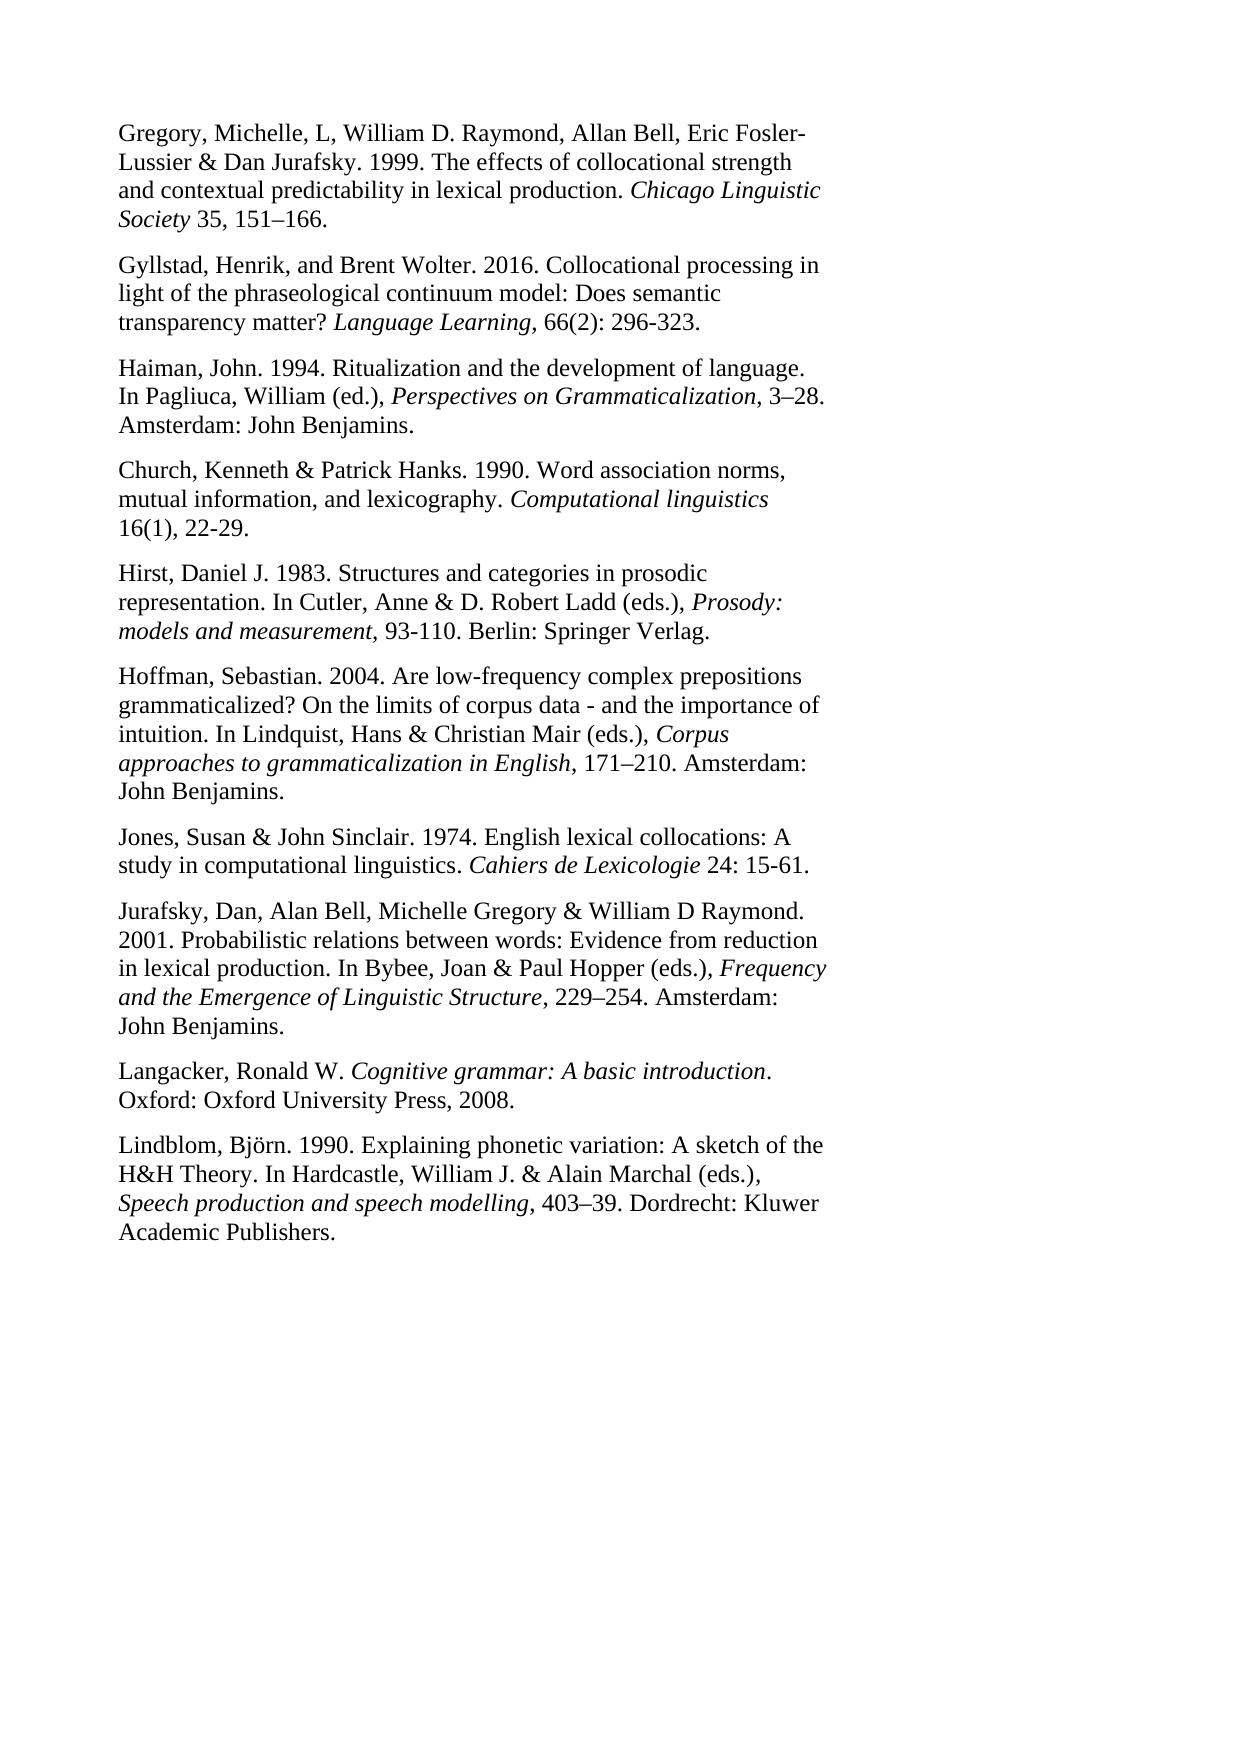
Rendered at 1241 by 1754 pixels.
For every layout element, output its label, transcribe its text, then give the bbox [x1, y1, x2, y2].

text Church, Kenneth & Patrick Hanks. 1990. Word association norms, mutual information, and lexicography. Computational linguistics 16(1), 22-29. [118, 456, 827, 542]
text Gyllstad, Henrik, and Brent Wolter. 2016. Collocational processing in light of the phraseological continuum model: Does semantic transparency matter? Language Learning, 66(2): 296-323. [118, 250, 827, 336]
text Jones, Susan & John Sinclair. 1974. English lexical collocations: A study in computational linguistics. Cahiers de Lexicologie 24: 15-61. [118, 822, 827, 879]
text Gregory, Michelle, L, William D. Raymond, Allan Bell, Eric Fosler-Lussier & Dan Jurafsky. 1999. The effects of collocational strength and contextual predictability in lexical production. Chicago Linguistic Society 35, 151–166. [118, 118, 827, 233]
text Langacker, Ronald W. Cognitive grammar: A basic introduction. Oxford: Oxford University Press, 2008. [118, 1056, 827, 1114]
text Haiman, John. 1994. Ritualization and the development of language. In Pagliuca, William (ed.), Perspectives on Grammaticalization, 3–28. Amsterdam: John Benjamins. [118, 353, 827, 439]
text Hirst, Daniel J. 1983. Structures and categories in prosodic representation. In Cutler, Anne & D. Robert Ladd (eds.), Prosody: models and measurement, 93-110. Berlin: Springer Verlag. [118, 558, 827, 645]
text Jurafsky, Dan, Alan Bell, Michelle Gregory & William D Raymond. 2001. Probabilistic relations between words: Evidence from reduction in lexical production. In Bybee, Joan & Paul Hopper (eds.), Frequency and the Emergence of Linguistic Structure, 229–254. Amsterdam: John Benjamins. [118, 896, 827, 1040]
text Lindblom, Björn. 1990. Explaining phonetic variation: A sketch of the H&H Theory. In Hardcastle, William J. & Alain Marchal (eds.), Speech production and speech modelling, 403–39. Dordrecht: Kluwer Academic Publishers. [118, 1131, 827, 1246]
text Hoffman, Sebastian. 2004. Are low-frequency complex prepositions grammaticalized? On the limits of corpus data - and the importance of intuition. In Lindquist, Hans & Christian Mair (eds.), Corpus approaches to grammaticalization in English, 171–210. Amsterdam: John Benjamins. [118, 661, 827, 805]
